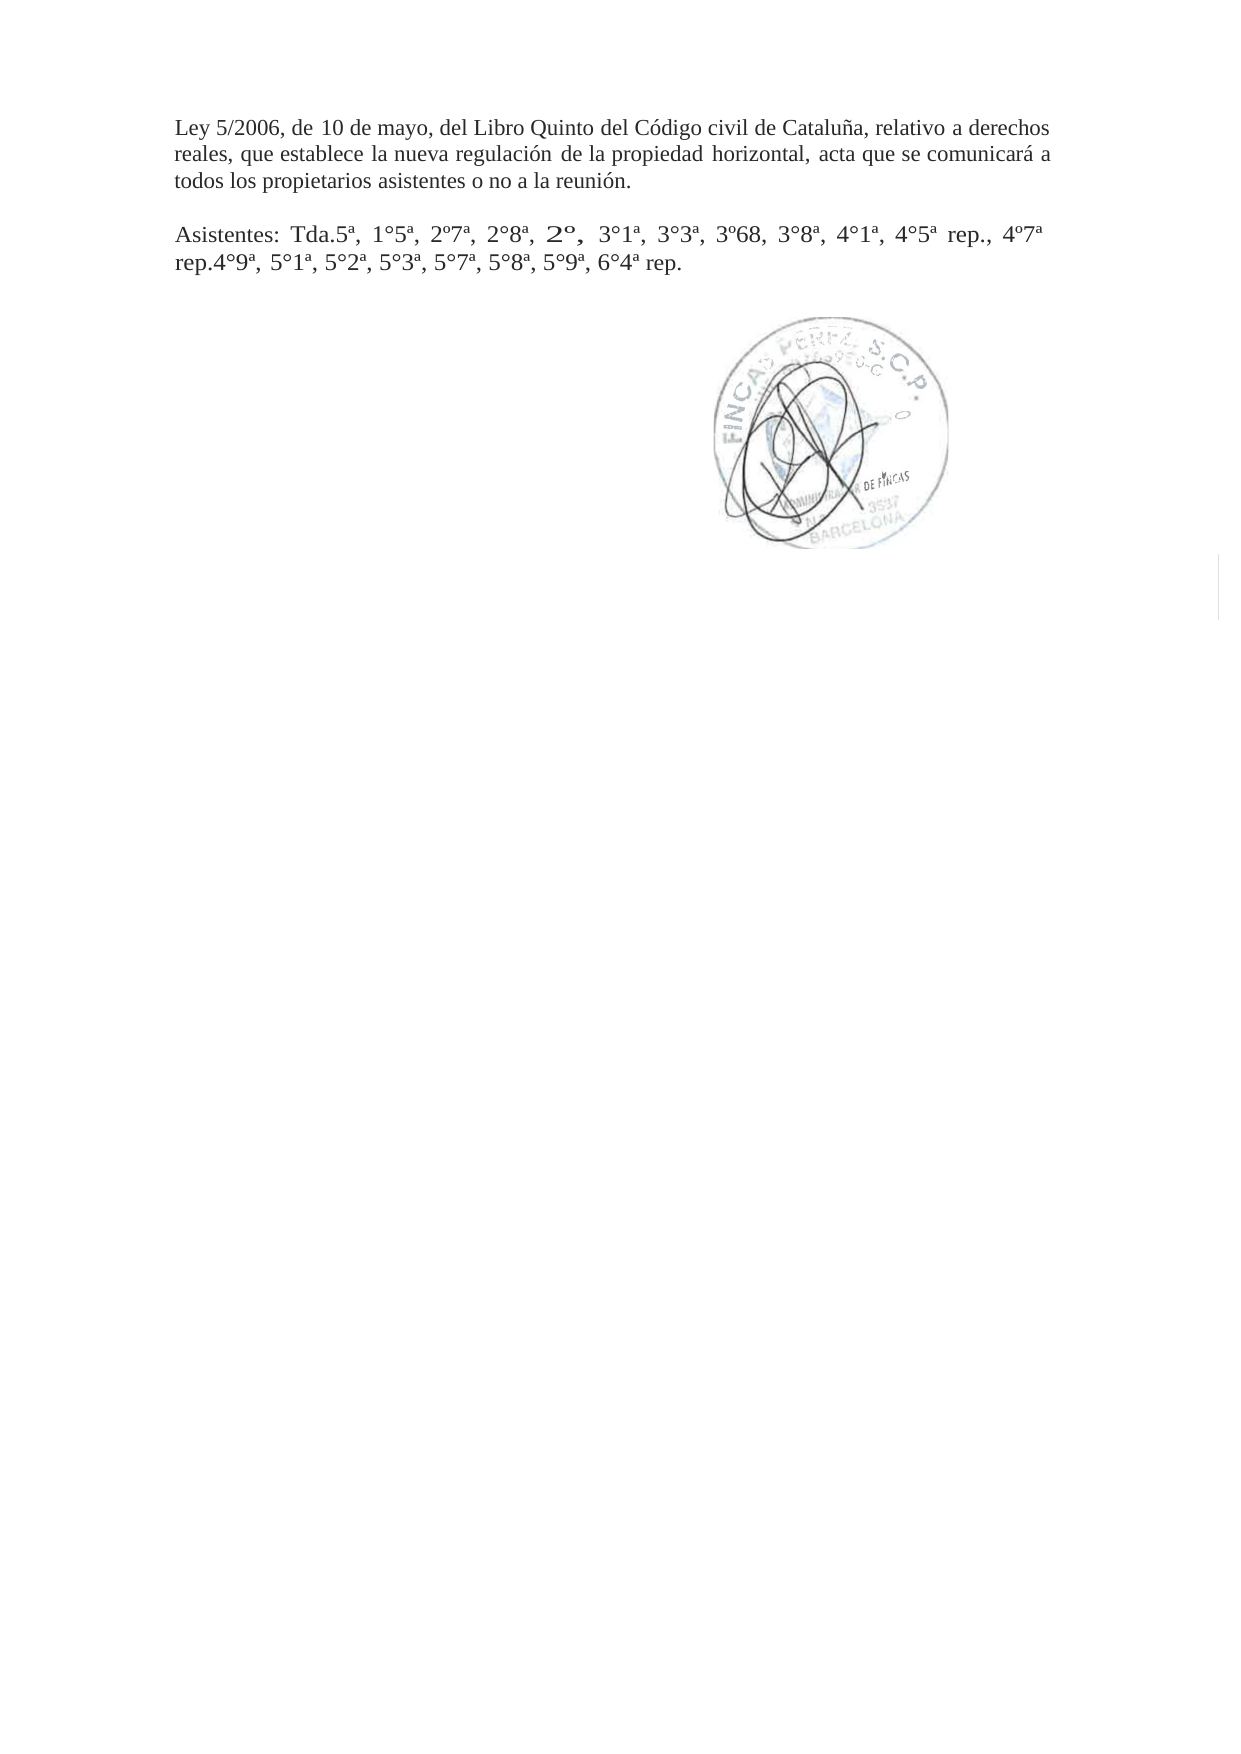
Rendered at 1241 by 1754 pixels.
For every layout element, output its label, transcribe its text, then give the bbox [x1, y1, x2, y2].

text Ley 5/2006, de 10 de mayo, del Libro Quinto del Código civil de Cataluña, relativo a derechos reales, que establece la nueva regulación de la propiedad horizontal, acta que se comunicará a todos los propietarios asistentes o no a la reunión. [174, 114, 1051, 194]
text Asistentes: Tda.5ª, 1°5ª, 2º7ª, 2°8ª, 2º, 3°1ª, 3°3ª, 3º68, 3°8ª, 4°1ª, 4°5ª rep., 4º7ª rep.4°9ª, 5°1ª, 5°2ª, 5°3ª, 5°7ª, 5°8ª, 5°9ª, 6°4ª rep. [174, 220, 1043, 276]
picture [713, 317, 949, 549]
